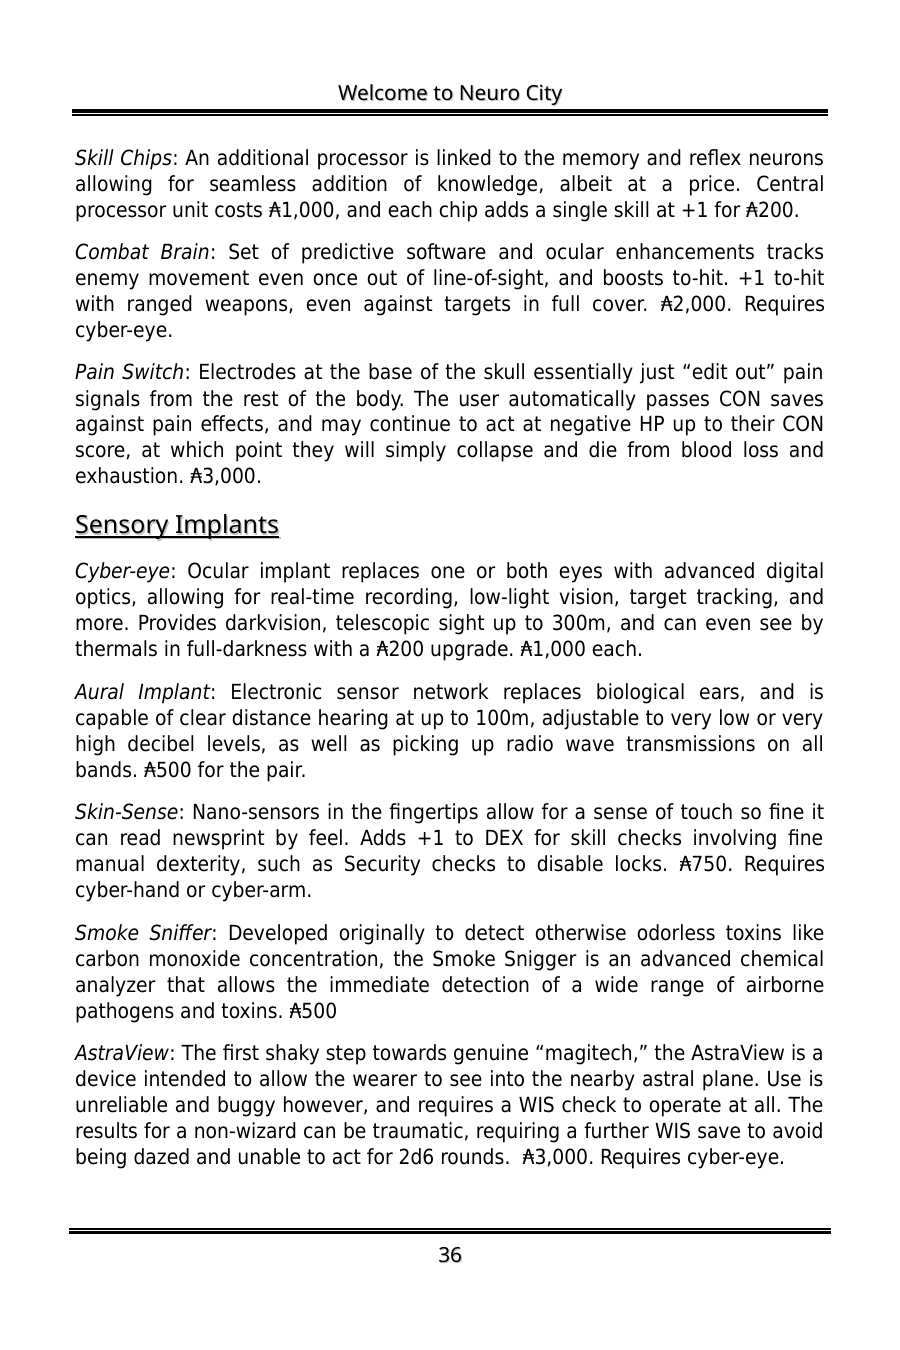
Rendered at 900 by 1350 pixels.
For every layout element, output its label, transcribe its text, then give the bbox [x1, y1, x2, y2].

subtitle Sensory Implants [75, 507, 825, 541]
text Aural Implant: Electronic sensor network replaces biological ears, and is capable of clear distance hearing at up to 100m, adjustable to very low or very high decibel levels, as well as picking up radio wave transmissions on all bands. ₳500 for the pair. [75, 680, 825, 782]
text Smoke Sniffer: Developed originally to detect otherwise odorless toxins like carbon monoxide concentration, the Smoke Snigger is an advanced chemical analyzer that allows the immediate detection of a wide range of airborne pathogens and toxins. ₳500 [75, 921, 825, 1023]
text Skin-Sense: Nano-sensors in the fingertips allow for a sense of touch so fine it can read newsprint by feel. Adds +1 to DEX for skill checks involving fine manual dexterity, such as Security checks to disable locks. ₳750. Requires cyber-hand or cyber-arm. [75, 800, 825, 902]
text Cyber-eye: Ocular implant replaces one or both eyes with advanced digital optics, allowing for real-time recording, low-light vision, target tracking, and more. Provides darkvision, telescopic sight up to 300m, and can even see by thermals in full-darkness with a ₳200 upgrade. ₳1,000 each. [75, 559, 825, 662]
text AstraView: The first shaky step towards genuine “magitech,” the AstraView is a device intended to allow the wearer to see into the nearby astral plane. Use is unreliable and buggy however, and requires a WIS check to operate at all. The results for a non-wizard can be traumatic, requiring a further WIS save to avoid being dazed and unable to act for 2d6 rounds. ₳3,000. Requires cyber-eye. [75, 1041, 825, 1169]
text Skill Chips: An additional processor is linked to the memory and reflex neurons allowing for seamless addition of knowledge, albeit at a price. Central processor unit costs ₳1,000, and each chip adds a single skill at +1 for ₳200. [75, 146, 825, 222]
text Combat Brain: Set of predictive software and ocular enhancements tracks enemy movement even once out of line-of-sight, and boosts to-hit. +1 to-hit with ranged weapons, even against targets in full cover. ₳2,000. Requires cyber-eye. [75, 240, 825, 342]
text Pain Switch: Electrodes at the base of the skull essentially just “edit out” pain signals from the rest of the body. The user automatically passes CON saves against pain effects, and may continue to act at negative HP up to their CON score, at which point they will simply collapse and die from blood loss and exhaustion. ₳3,000. [75, 361, 825, 489]
